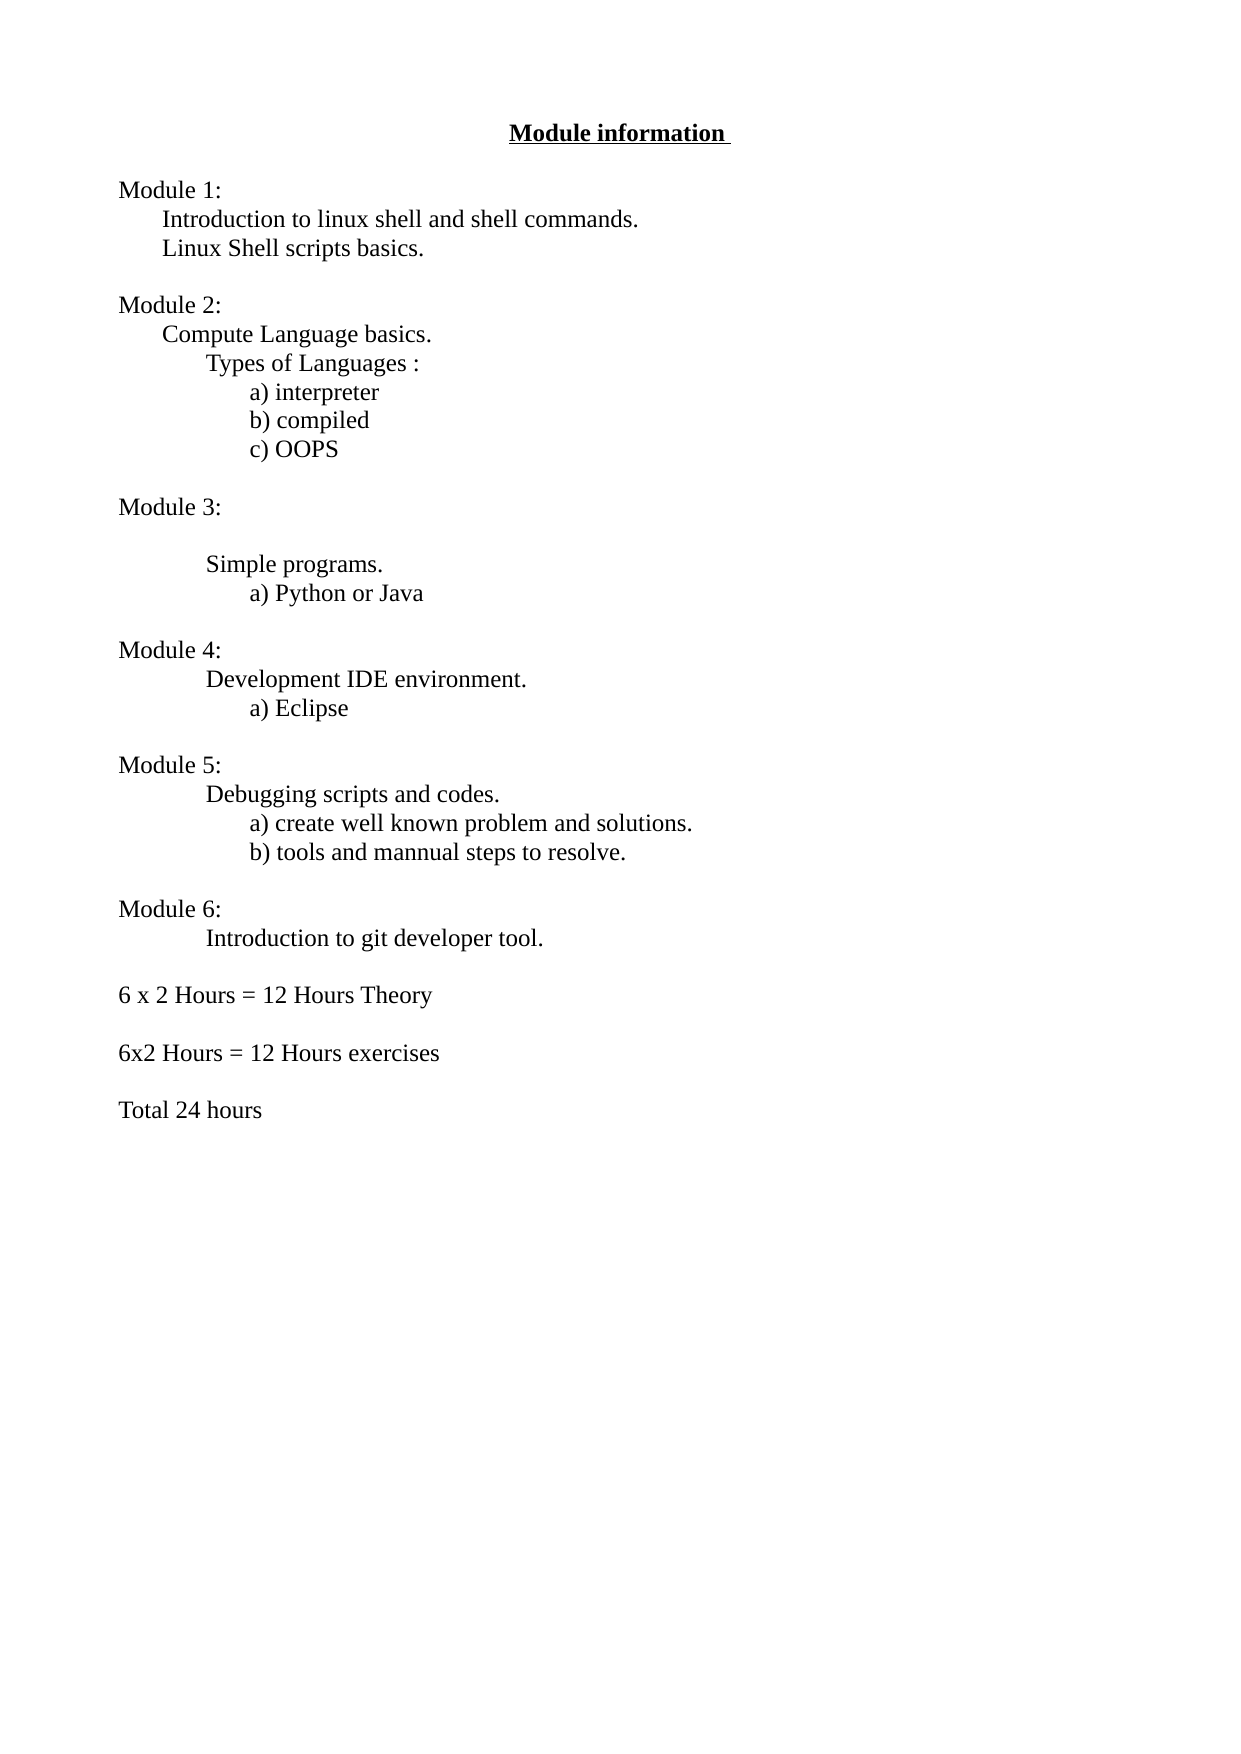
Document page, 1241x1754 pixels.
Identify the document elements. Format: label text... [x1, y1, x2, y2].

text Introduction to git developer tool. [118, 923, 1122, 952]
text Development IDE environment. [118, 664, 1122, 693]
text Linux Shell scripts basics. [118, 233, 1122, 262]
text a) interpreter [118, 377, 1122, 406]
text Module 3: [118, 492, 1122, 521]
text a) Python or Java [118, 578, 1122, 607]
text 6x2 Hours = 12 Hours exercises [118, 1038, 1122, 1067]
text Simple programs. [118, 549, 1122, 578]
text Types of Languages : [118, 348, 1122, 377]
text a) Eclipse [118, 693, 1122, 722]
text Module 5: [118, 751, 1122, 779]
text Introduction to linux shell and shell commands. [118, 204, 1122, 233]
text Debugging scripts and codes. [118, 779, 1122, 808]
text Module 4: [118, 636, 1122, 664]
text b) tools and mannual steps to resolve. [118, 837, 1122, 866]
text c) OOPS [118, 434, 1122, 463]
text 6 x 2 Hours = 12 Hours Theory [118, 981, 1122, 1009]
text Total 24 hours [118, 1096, 1122, 1124]
text a) create well known problem and solutions. [118, 808, 1122, 837]
text Module 2: [118, 291, 1122, 319]
text Module information [118, 118, 1122, 147]
text Module 1: [118, 176, 1122, 204]
text Compute Language basics. [118, 319, 1122, 348]
text Module 6: [118, 894, 1122, 923]
text b) compiled [118, 406, 1122, 434]
